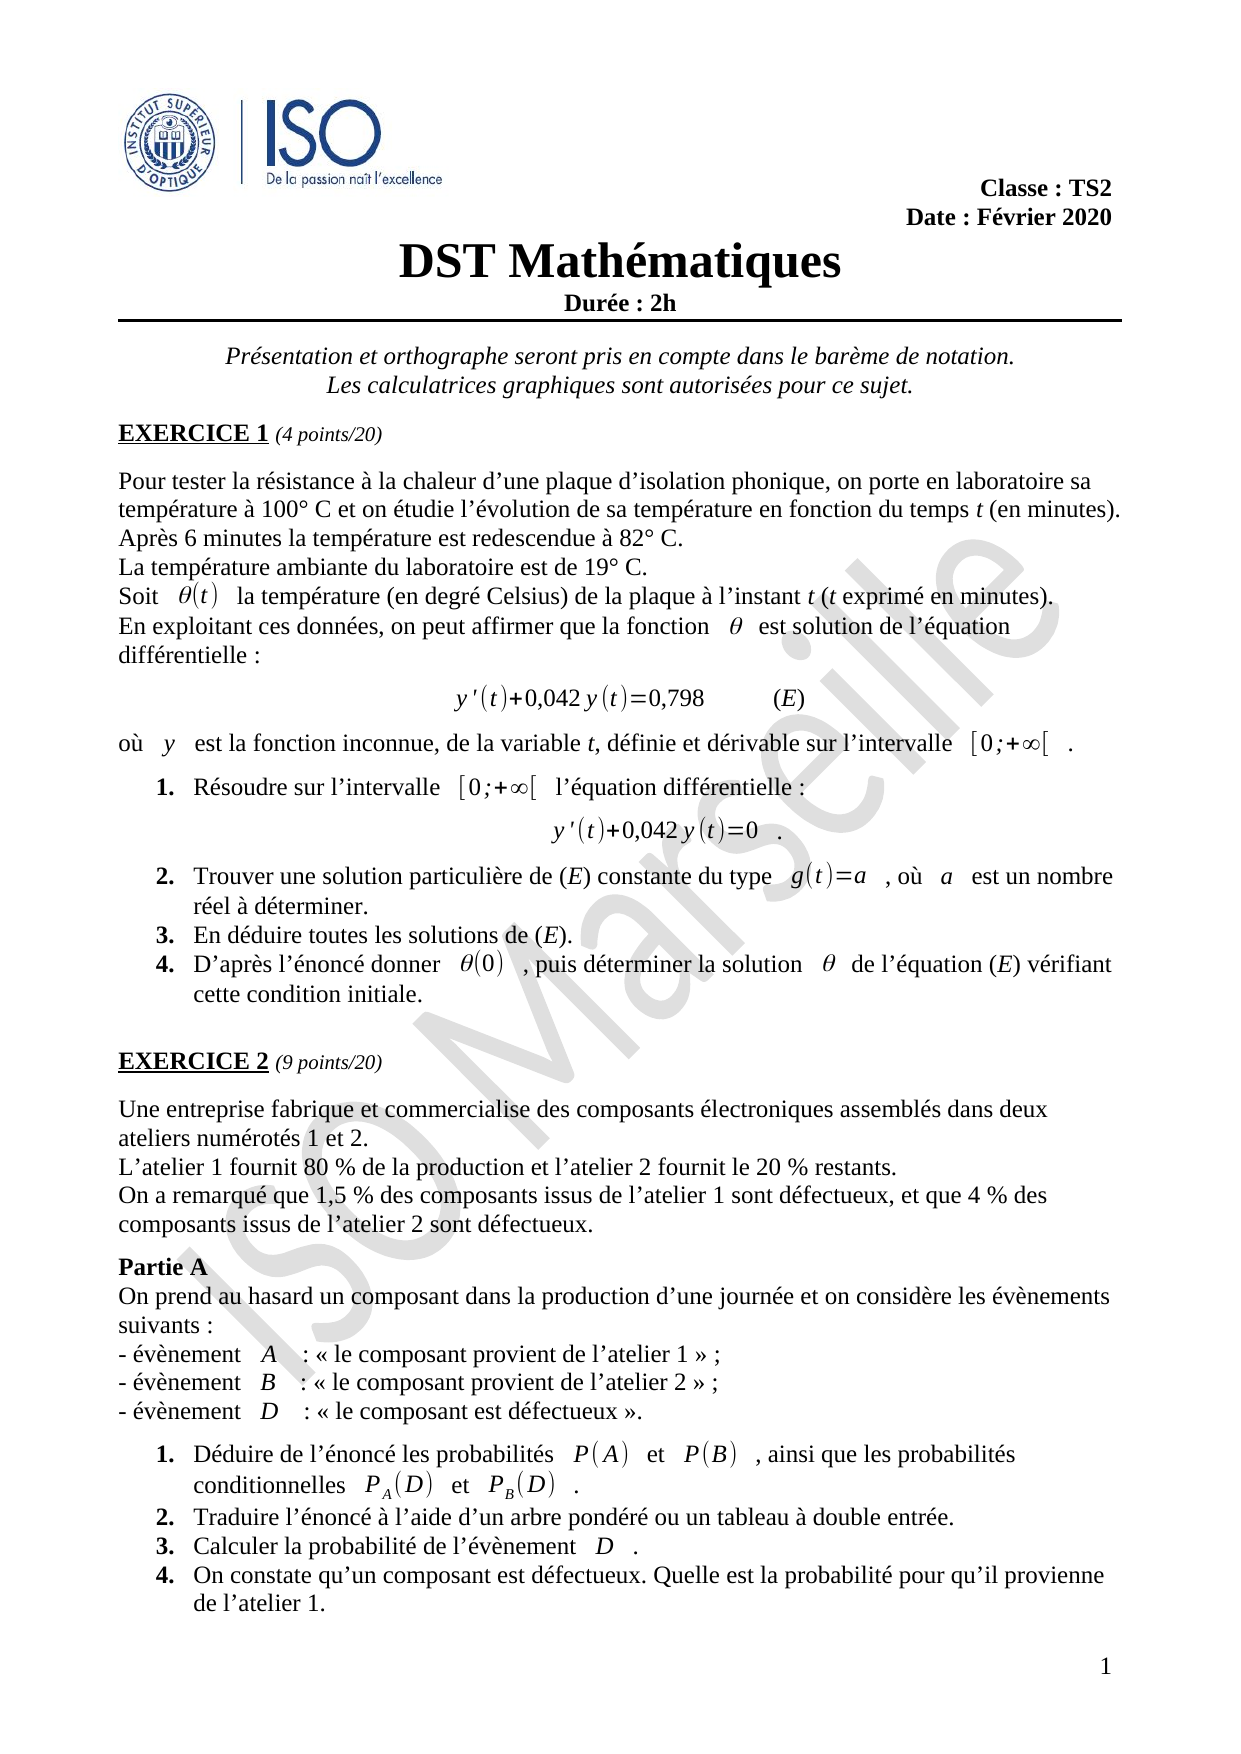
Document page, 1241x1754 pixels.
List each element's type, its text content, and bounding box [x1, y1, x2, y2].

text oùest la fonction inconnue, de la variable t, définie et dérivable sur l’intervalle. [118, 728, 769, 758]
text [1009, 552, 1122, 581]
text Une entreprise fabrique et commercialise des composants électroniques assemblés dans deux ateliers numérotés 1 et 2. [118, 1094, 1122, 1152]
text On a remarqué que 1,5 % des composants issus de l’atelier 1 sont défectueux, et que 4 % des composants issus de l’atelier 2 sont défectueux. [118, 1181, 351, 1238]
text EXERCICE 2 (9 points/20) [118, 1046, 462, 1075]
text En exploitant ces données, on peut affirmer que la fonctionest solution de l’équation différentielle : [844, 611, 942, 669]
text Soitla température (en degré Celsius) de la plaque à l’instant t (t exprimé en minutes). [882, 581, 945, 611]
text La température ambiante du laboratoire est de 19° C. [118, 552, 945, 581]
text [459, 1046, 540, 1075]
text On prend au hasard un composant dans la production d’une journée et on considère les évènements suivants : [350, 1281, 1122, 1339]
text oùest la fonction inconnue, de la variable t, définie et dérivable sur l’intervalle. [835, 728, 895, 758]
list [661, 920, 724, 949]
list D’après l’énoncé donner, puis déterminer la solutionde l’équation (E) vérifiant cette condition initiale. [543, 949, 635, 1008]
text Soitla température (en degré Celsius) de la plaque à l’instant t (t exprimé en minutes). [985, 581, 1122, 611]
list [596, 920, 647, 949]
list Trouver une solution particulière de (E) constante du type, oùest un nombre réel à déterminer. [678, 861, 1122, 920]
list Calculer la probabilité de l’évènement. [156, 1531, 1122, 1560]
text - évènement : « le composant provient de l’atelier 2 » ; [118, 1367, 1122, 1396]
text On a remarqué que 1,5 % des composants issus de l’atelier 1 sont défectueux, et que 4 % des composants issus de l’atelier 2 sont défectueux. [453, 1181, 1122, 1238]
list Déduire de l’énoncé les probabilitéset, ainsi que les probabilités conditionnelleset. [156, 1439, 1122, 1502]
text Partie A [118, 1252, 196, 1281]
text DST Mathématiques [118, 231, 1122, 288]
list Résoudre sur l’intervallel’équation différentielle : [803, 772, 1122, 801]
text L’atelier 1 fournit 80 % de la production et l’atelier 2 fournit le 20 % restants. [439, 1152, 1122, 1181]
text Pour tester la résistance à la chaleur d’une plaque d’isolation phonique, on porte en laboratoire sa température à 100° C et on étudie l’évolution de sa température en fonction du temps t (en minutes). Après 6 minutes la température est redescendue à 82° C. [118, 466, 1122, 552]
text [953, 556, 1003, 581]
text [564, 1046, 1122, 1075]
list . [156, 816, 714, 846]
list Traduire l’énoncé à l’aide d’un arbre pondéré ou un tableau à double entrée. [156, 1502, 1122, 1531]
text L’atelier 1 fournit 80 % de la production et l’atelier 2 fournit le 20 % restants. [118, 1152, 307, 1181]
text Présentation et orthographe seront pris en compte dans le barème de notation. [118, 341, 1122, 370]
text [916, 683, 1122, 714]
text On prend au hasard un composant dans la production d’une journée et on considère les évènements suivants : [226, 1281, 353, 1339]
text [849, 683, 919, 714]
text - évènement : « le composant provient de l’atelier 1 » ; [118, 1339, 282, 1367]
list On constate qu’un composant est défectueux. Quelle est la probabilité pour qu’il provienne de l’atelier 1. [156, 1560, 1122, 1617]
text Les calculatrices graphiques sont autorisées pour ce sujet. [118, 370, 1122, 399]
list Résoudre sur l’intervallel’équation différentielle : [156, 772, 781, 801]
list [723, 920, 1122, 949]
text L’atelier 1 fournit 80 % de la production et l’atelier 2 fournit le 20 % restants. [322, 1152, 433, 1181]
text Durée : 2h [118, 288, 1122, 319]
text Partie A [345, 1252, 1122, 1281]
text Partie A [197, 1252, 346, 1281]
text On prend au hasard un composant dans la production d’une journée et on considère les évènements suivants : [118, 1281, 254, 1339]
text En exploitant ces données, on peut affirmer que la fonctionest solution de l’équation différentielle : [118, 611, 874, 669]
list Trouver une solution particulière de (E) constante du type, oùest un nombre réel à déterminer. [156, 861, 695, 920]
picture [118, 88, 455, 197]
text Soitla température (en degré Celsius) de la plaque à l’instant t (t exprimé en minutes). [118, 581, 884, 611]
text En exploitant ces données, on peut affirmer que la fonctionest solution de l’équation différentielle : [912, 611, 1122, 669]
list D’après l’énoncé donner, puis déterminer la solutionde l’équation (E) vérifiant cette condition initiale. [684, 949, 1122, 1008]
list En déduire toutes les solutions de (E). [156, 920, 586, 949]
text - évènement : « le composant est défectueux ». [118, 1396, 1122, 1425]
text EXERCICE 1 (4 points/20) [118, 418, 1122, 447]
text oùest la fonction inconnue, de la variable t, définie et dérivable sur l’intervalle. [894, 728, 1122, 758]
list . [716, 816, 1122, 846]
list D’après l’énoncé donner, puis déterminer la solutionde l’équation (E) vérifiant cette condition initiale. [156, 949, 529, 1008]
text - évènement : « le composant provient de l’atelier 1 » ; [284, 1339, 1122, 1367]
text (E) [118, 683, 851, 714]
text On a remarqué que 1,5 % des composants issus de l’atelier 1 sont défectueux, et que 4 % des composants issus de l’atelier 2 sont défectueux. [329, 1181, 440, 1238]
